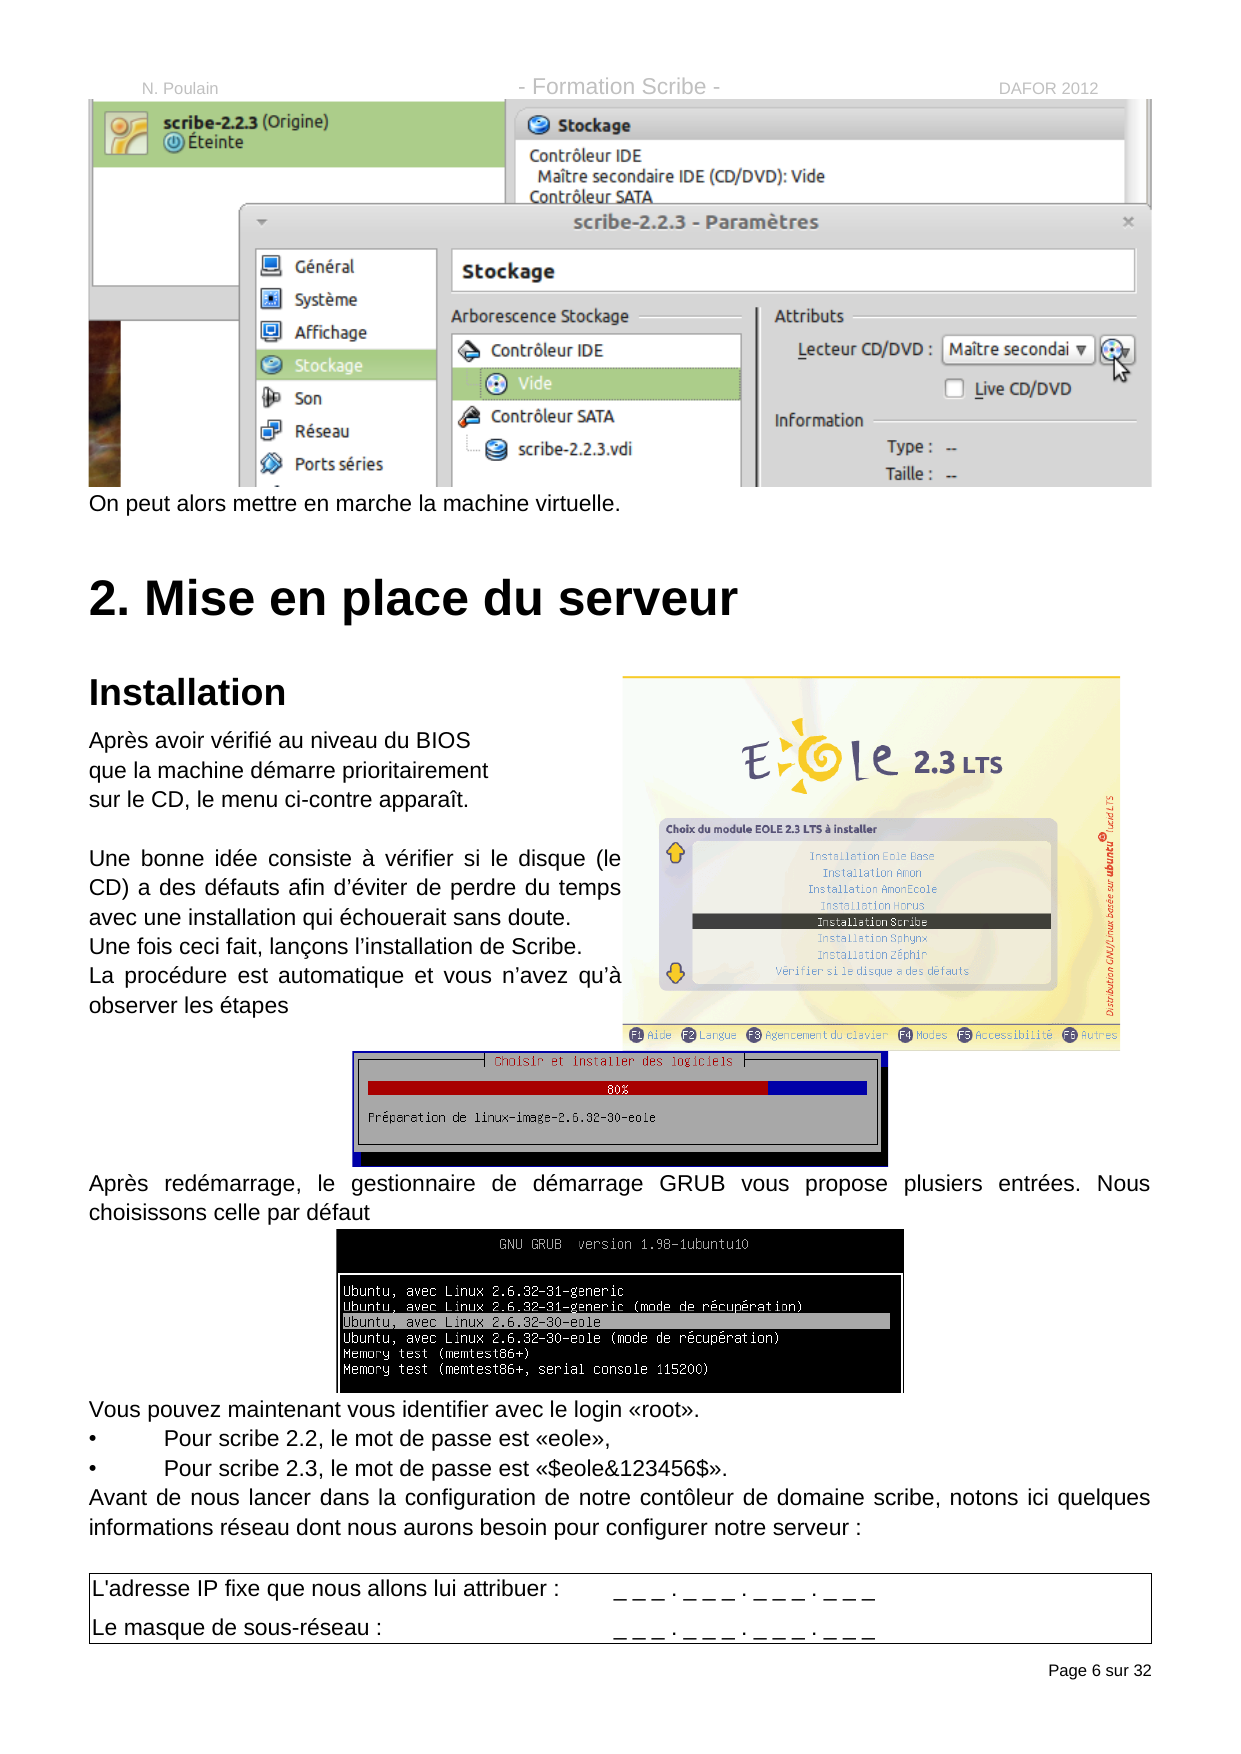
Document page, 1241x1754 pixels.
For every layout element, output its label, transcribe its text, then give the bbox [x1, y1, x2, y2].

subtitle Installation [88, 672, 1152, 714]
text [1121, 787, 1152, 813]
text L'adresse IP fixe que nous allons lui attribuer : _ _ _ . _ _ _ . _ _ _ . _ _ _ [90, 1574, 1151, 1602]
list Pour scribe 2.2, le mot de passe est «eole», [88, 1426, 1152, 1452]
text Le masque de sous-réseau : _ _ _ . _ _ _ . _ _ _ . _ _ _ [90, 1611, 1151, 1643]
picture [352, 676, 1121, 1167]
subtitle 2. Mise en place du serveur [88, 570, 1152, 626]
text Une bonne idée consiste à vérifier si le disque (le CD) a des défauts afin d’éviter de perdre du temps avec une installation qui échouerait sans doute. [88, 846, 622, 930]
text que la machine démarre prioritairement [88, 758, 622, 783]
text Après redémarrage, le gestionnaire de démarrage GRUB vous propose plusiers entrées. Nous choisissons celle par défaut [88, 1171, 1152, 1226]
text Une fois ceci fait, lançons l’installation de Scribe. [88, 934, 622, 959]
text Avant de nous lancer dans la configuration de notre contôleur de domaine scribe, notons ici quelques informations réseau dont nous aurons besoin pour configurer notre serveur : [88, 1485, 1152, 1540]
text [1121, 963, 1152, 1018]
text Vous pouvez maintenant vous identifier avec le login «root». [88, 1397, 1152, 1422]
text sur le CD, le menu ci-contre apparaît. [88, 787, 622, 813]
text La procédure est automatique et vous n’avez qu’à observer les étapes [88, 963, 622, 1018]
text [1121, 728, 1152, 754]
list Pour scribe 2.3, le mot de passe est «$eole&123456$». [88, 1456, 1152, 1481]
picture [88, 99, 1152, 487]
picture [336, 1229, 904, 1393]
text Après avoir vérifié au niveau du BIOS [88, 728, 622, 754]
text [1121, 758, 1152, 783]
text On peut alors mettre en marche la machine virtuelle. [88, 487, 1152, 516]
